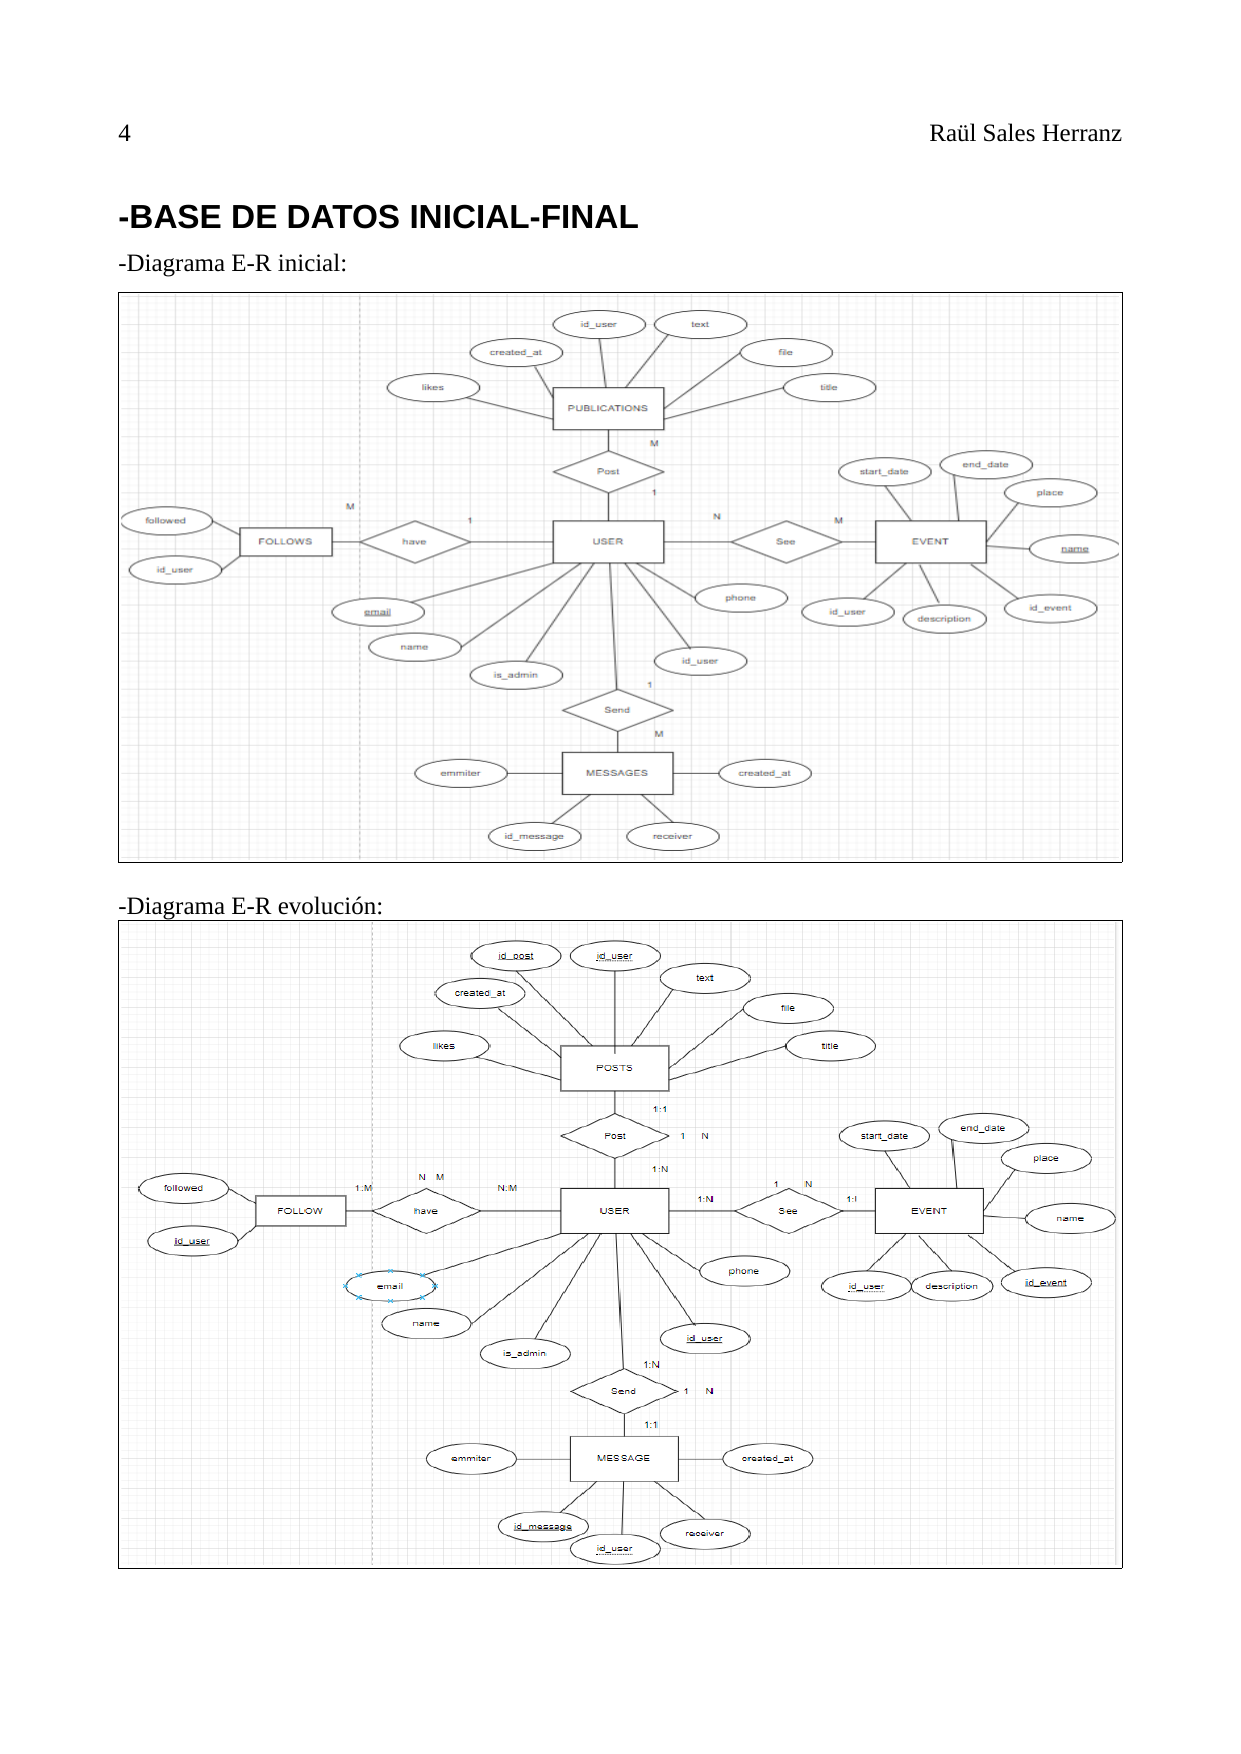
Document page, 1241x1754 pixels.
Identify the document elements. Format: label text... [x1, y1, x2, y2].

text -Diagrama E-R inicial: [118, 248, 1122, 277]
subtitle -BASE DE DATOS INICIAL-FINAL [118, 197, 1122, 236]
picture [121, 294, 1119, 860]
picture [121, 922, 1119, 1565]
text -Diagrama E-R evolución: [118, 891, 1122, 920]
